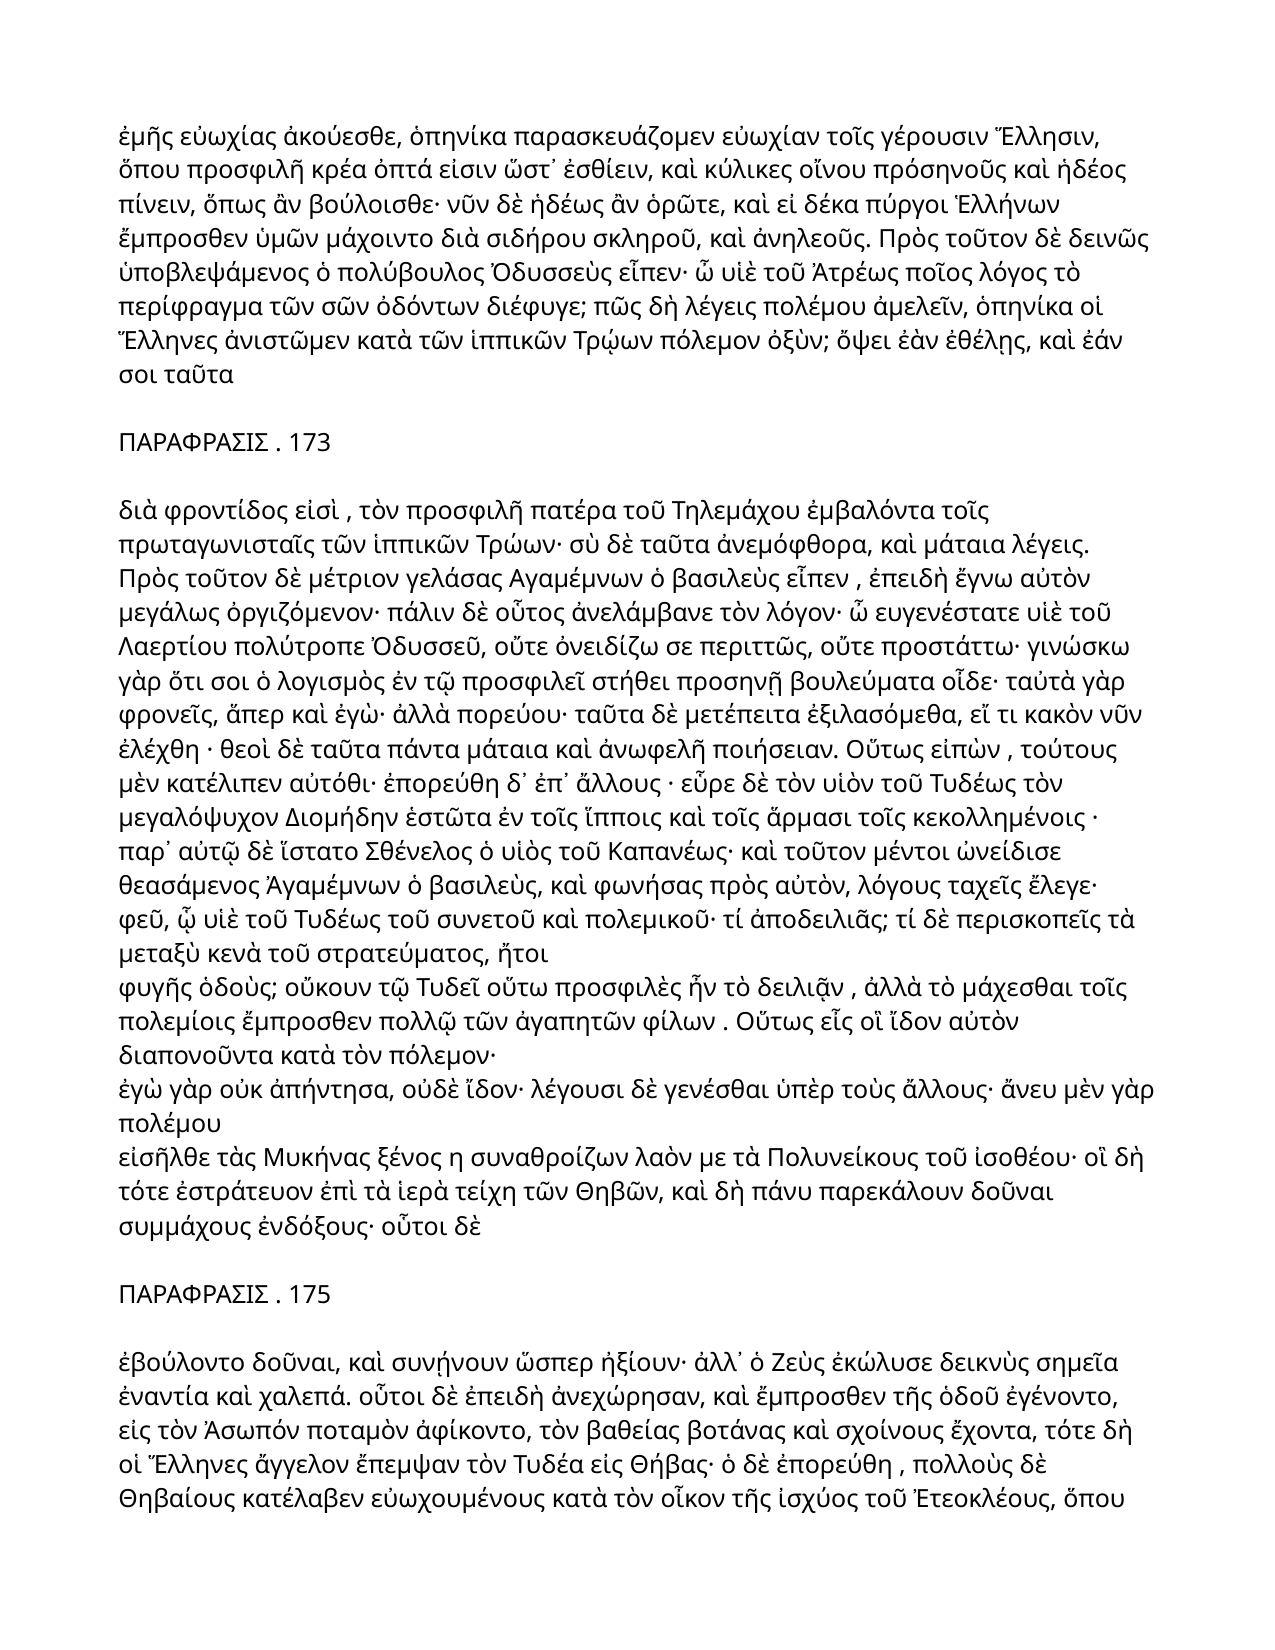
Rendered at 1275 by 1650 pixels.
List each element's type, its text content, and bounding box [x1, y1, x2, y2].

text διὰ φροντίδος εἰσὶ , τὸν προσφιλῆ πατέρα τοῦ Τηλεμάχου ἐμβαλόντα τοῖς πρωταγωνισταῖς τῶν ἱππικῶν Τρώων· σὺ δὲ ταῦτα ἀνεμόφθορα, καὶ μάταια λέγεις. Πρὸς τοῦτον δὲ μέτριον γελάσας Αγαμέμνων ὁ βασιλεὺς εἶπεν , ἐπειδὴ ἔγνω αὐτὸν μεγάλως ὀργιζόμενον· πάλιν δὲ οὗτος ἀνελάμβανε τὸν λόγον· ὦ ευγενέστατε υἱὲ τοῦ Λαερτίου πολύτροπε Ὀδυσσεῦ, οὔτε ὀνειδίζω σε περιττῶς, οὔτε προστάττω· γινώσκω γὰρ ὅτι σοι ὁ λογισμὸς ἐν τῷ προσφιλεῖ στήθει προσηνῇ βουλεύματα οἶδε· ταὐτὰ γὰρ φρονεῖς, ἅπερ καὶ ἐγὼ· ἀλλὰ πορεύου· ταῦτα δὲ μετέπειτα ἐξιλασόμεθα, εἴ τι κακὸν νῦν ἐλέχθη · θεοὶ δὲ ταῦτα πάντα μάταια καὶ ἀνωφελῆ ποιήσειαν. Οὕτως εἰπὼν , τούτους μὲν κατέλιπεν αὐτόθι· ἐπορεύθη δ᾽ ἐπ᾽ ἄλλους · εὗρε δὲ τὸν υἱὸν τοῦ Τυδέως τὸν μεγαλόψυχον Διομήδην ἑστῶτα ἐν τοῖς ἵπποις καὶ τοῖς ἅρμασι τοῖς κεκολλημένοις · [118, 493, 1157, 833]
text ἐβούλοντο δοῦναι, καὶ συνῄνουν ὥσπερ ἠξίουν· ἀλλ᾽ ὁ Ζεὺς ἐκώλυσε δεικνὺς σημεῖα ἐναντία καὶ χαλεπά. οὗτοι δὲ ἐπειδὴ ἀνεχώρησαν, καὶ ἔμπροσθεν τῆς ὁδοῦ ἐγένοντο, εἰς τὸν Ἀσωπόν ποταμὸν ἀφίκοντο, τὸν βαθείας βοτάνας καὶ σχοίνους ἔχοντα, τότε δὴ οἱ Ἕλληνες ἄγγελον ἔπεμψαν τὸν Τυδέα εἰς Θήβας· ὁ δὲ ἐπορεύθη , πολλοὺς δὲ Θηβαίους κατέλαβεν εὐωχουμένους κατὰ τὸν οἶκον τῆς ἰσχύος τοῦ Ἐτεοκλέους, ὅπου [118, 1344, 1157, 1515]
text ΠΑΡΑΦΡΑΣΙΣ . 175 [118, 1276, 1157, 1310]
text φυγῆς ὁδοὺς; οὔκουν τῷ Τυδεῖ οὕτω προσφιλὲς ἦν τὸ δειλιᾷν , ἀλλὰ τὸ μάχεσθαι τοῖς πολεμίοις ἔμπροσθεν πολλῷ τῶν ἀγαπητῶν φίλων . Οὕτως εἶς οἳ ἴδον αὐτὸν διαπονοῦντα κατὰ τὸν πόλεμον· [118, 970, 1157, 1072]
text παρ᾽ αὐτῷ δὲ ἵστατο Σθένελος ὁ υἱὸς τοῦ Καπανέως· καὶ τοῦτον μέντοι ὠνείδισε θεασάμενος Ἀγαμέμνων ὁ βασιλεὺς, καὶ φωνήσας πρὸς αὐτὸν, λόγους ταχεῖς ἔλεγε· φεῦ, ᾧ υἱὲ τοῦ Τυδέως τοῦ συνετοῦ καὶ πολεμικοῦ· τί ἀποδειλιᾶς; τί δὲ περισκοπεῖς τὰ μεταξὺ κενὰ τοῦ στρατεύματος, ἤτοι [118, 833, 1157, 970]
text ΠΑΡΑΦΡΑΣΙΣ . 173 [118, 425, 1157, 459]
text ἐμῆς εὐωχίας ἀκούεσθε, ὁπηνίκα παρασκευάζομεν εὐωχίαν τοῖς γέρουσιν Ἕλλησιν, ὅπου προσφιλῆ κρέα ὀπτά εἰσιν ὥστ᾽ ἐσθίειν, καὶ κύλικες οἴνου πρόσηνοῦς καὶ ἡδέος πίνειν, ὅπως ἂν βούλοισθε· νῦν δὲ ἡδέως ἂν ὁρῶτε, καὶ εἰ δέκα πύργοι Ἑλλήνων ἔμπροσθεν ὑμῶν μάχοιντο διὰ σιδήρου σκληροῦ, καὶ ἀνηλεοῦς. Πρὸς τοῦτον δὲ δεινῶς ὑποβλεψάμενος ὁ πολύβουλος Ὀδυσσεὺς εἶπεν· ὦ υἱὲ τοῦ Ἀτρέως ποῖος λόγος τὸ περίφραγμα τῶν σῶν ὀδόντων διέφυγε; πῶς δὴ λέγεις πολέμου ἀμελεῖν, ὁπηνίκα οἱ Ἕλληνες ἀνιστῶμεν κατὰ τῶν ἱππικῶν Τρῴων πόλεμον ὀξὺν; ὄψει ἐὰν ἐθέλῃς, καὶ ἐάν σοι ταῦτα [118, 118, 1157, 391]
text εἰσῆλθε τὰς Μυκήνας ξένος η συναθροίζων λαὸν με τὰ Πολυνείκους τοῦ ἰσοθέου· οἳ δὴ τότε ἐστράτευον ἐπὶ τὰ ἱερὰ τείχη τῶν Θηβῶν, καὶ δὴ πάνυ παρεκάλουν δοῦναι συμμάχους ἐνδόξους· οὗτοι δὲ [118, 1140, 1157, 1242]
text ἐγὼ γὰρ οὐκ ἀπήντησα, οὐδὲ ἴδον· λέγουσι δὲ γενέσθαι ὑπὲρ τοὺς ἄλλους· ἄνευ μὲν γὰρ πολέμου [118, 1072, 1157, 1140]
